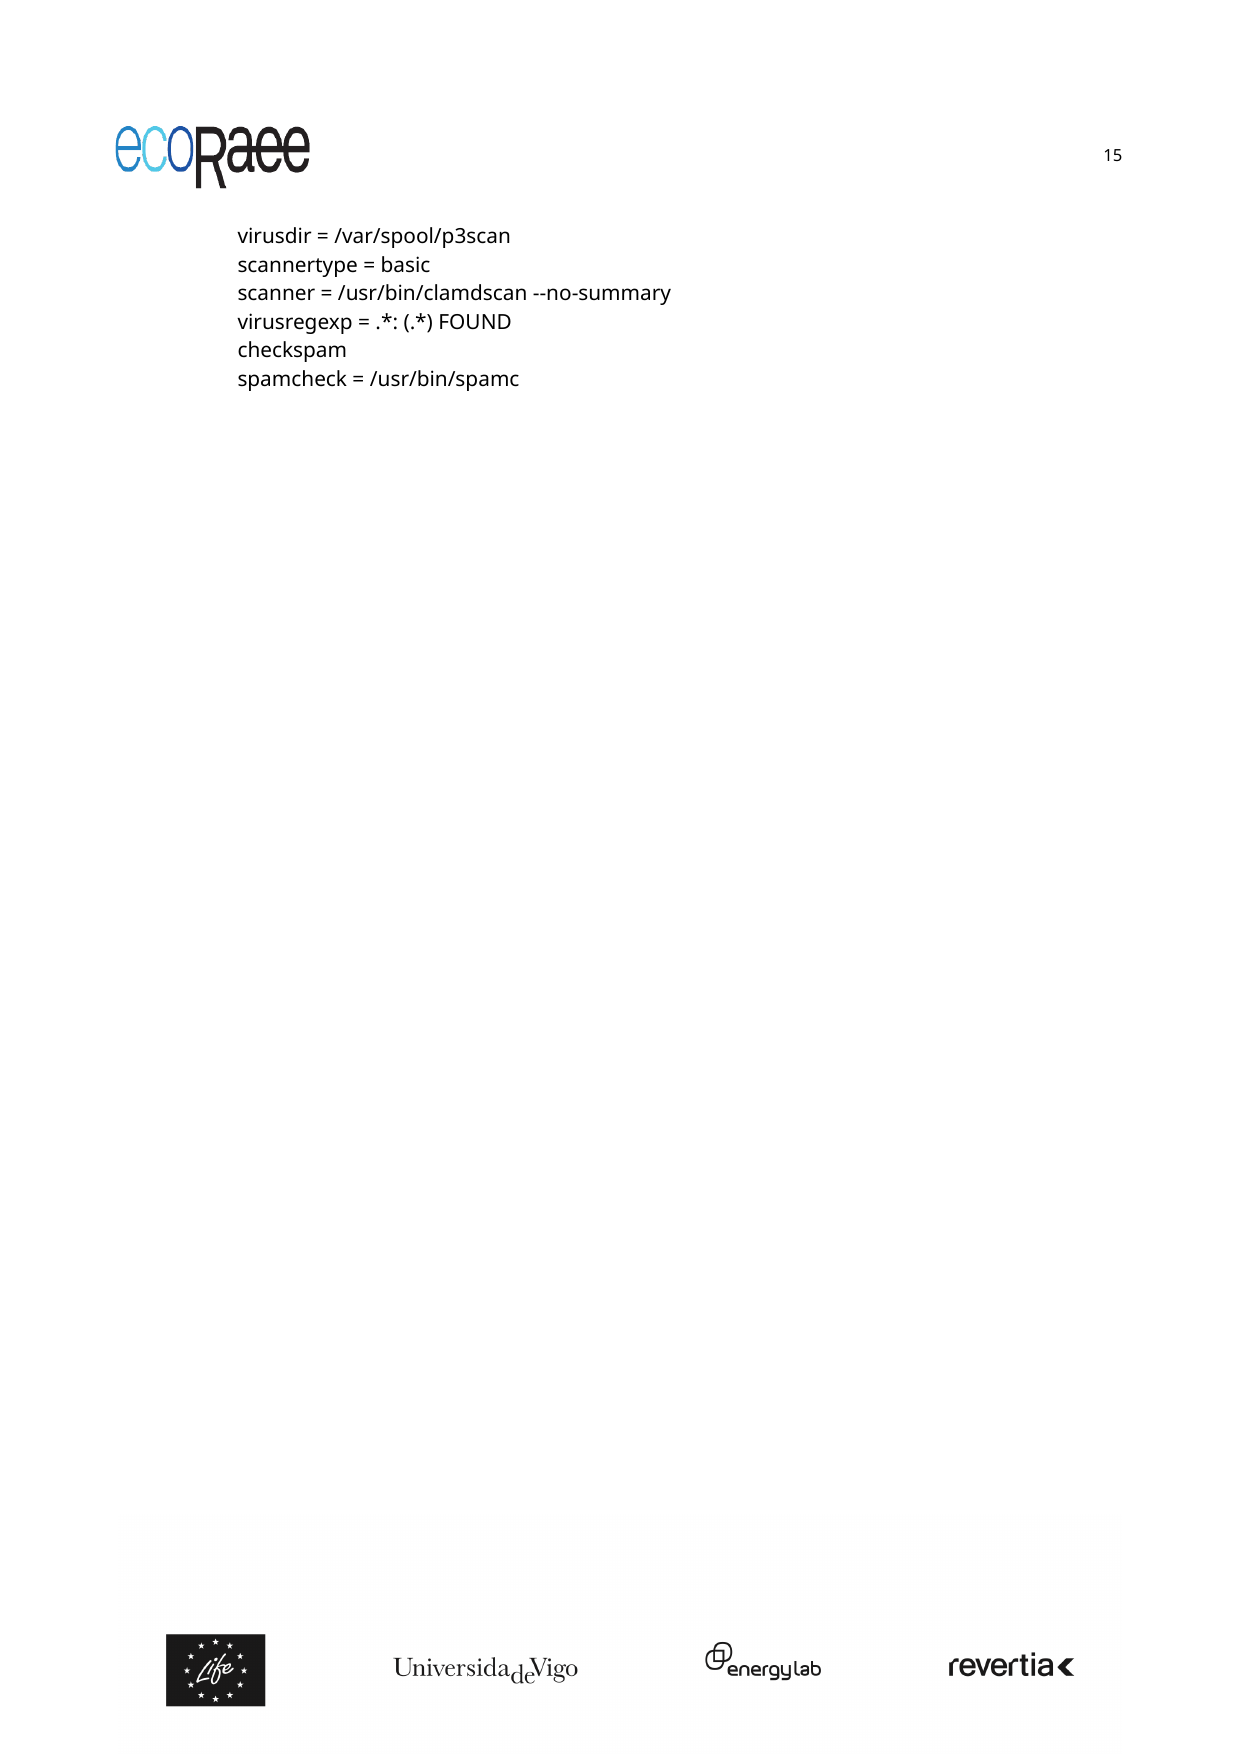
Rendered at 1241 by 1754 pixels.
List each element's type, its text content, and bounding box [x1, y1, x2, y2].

text virusregexp = .*: (.*) FOUND [237, 307, 1122, 335]
text checkspam [237, 335, 1122, 364]
text scanner = /usr/bin/clamdscan --no-summary [237, 278, 1122, 307]
picture [114, 124, 311, 190]
picture [118, 1514, 1123, 1754]
text scannertype = basic [237, 250, 1122, 278]
text spamcheck = /usr/bin/spamc [237, 364, 1122, 392]
text virusdir = /var/spool/p3scan [237, 221, 1122, 250]
